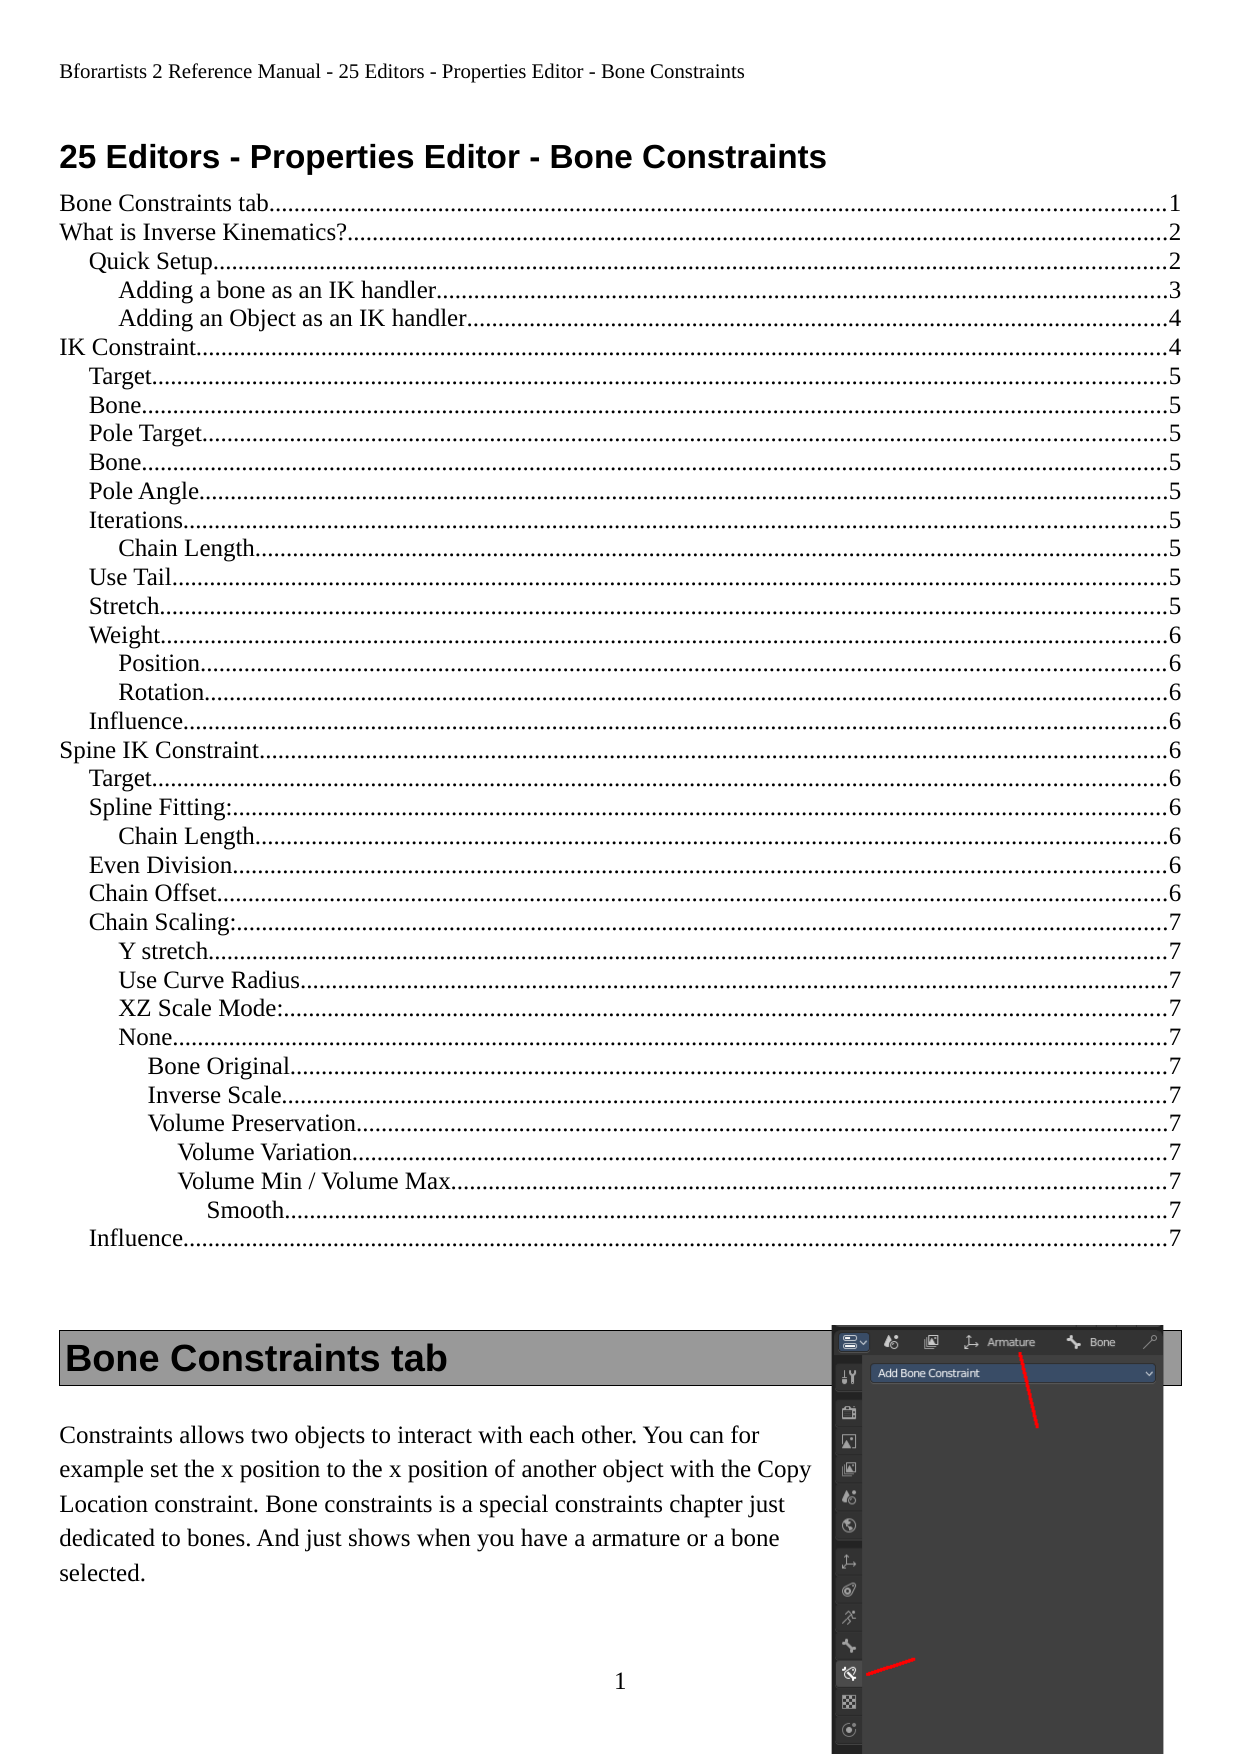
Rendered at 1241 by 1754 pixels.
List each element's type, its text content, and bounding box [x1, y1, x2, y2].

text Use Curve Radius 7 [118, 965, 1181, 993]
text Adding an Object as an IK handler 4 [118, 303, 1181, 332]
text Chain Offset 6 [88, 878, 1181, 907]
text What is Inverse Kinematics? 2 [59, 217, 1181, 246]
text Weight 6 [88, 620, 1181, 648]
text Target 5 [88, 361, 1181, 390]
text Bone Original 7 [147, 1051, 1181, 1080]
picture [831, 1325, 1164, 1754]
text Rotation 6 [118, 677, 1181, 706]
text Bone 5 [88, 390, 1181, 418]
text Smooth 7 [206, 1195, 1181, 1223]
text Spline Fitting: 6 [88, 792, 1181, 821]
text Bone 5 [88, 447, 1181, 476]
text Quick Setup 2 [88, 246, 1181, 275]
text Pole Angle 5 [88, 476, 1181, 505]
text Position 6 [118, 648, 1181, 677]
text Use Tail 5 [88, 562, 1181, 591]
subtitle 25 Editors - Properties Editor - Bone Constraints [59, 138, 1181, 176]
text Y stretch 7 [118, 936, 1181, 965]
text Inverse Scale 7 [147, 1080, 1181, 1108]
table_header [1164, 1331, 1181, 1385]
text Target 6 [88, 763, 1181, 792]
text Stretch 5 [88, 591, 1181, 620]
text Constraints allows two objects to interact with each other. You can for example set the x position to the x position of another object with the Copy Location constraint. Bone constraints is a special constraints chapter just dedicated to bones. And just shows when you have a armature or a bone selected. [59, 1420, 831, 1587]
text Influence 6 [88, 706, 1181, 735]
text Iterations 5 [88, 505, 1181, 533]
text None 7 [118, 1022, 1181, 1051]
text Chain Scaling: 7 [88, 907, 1181, 936]
text Volume Variation 7 [177, 1137, 1181, 1166]
text Pole Target 5 [88, 418, 1181, 447]
text Chain Length 5 [118, 533, 1181, 562]
text Influence 7 [88, 1223, 1181, 1252]
text Spine IK Constraint 6 [59, 735, 1181, 763]
text Volume Min / Volume Max 7 [177, 1166, 1181, 1195]
text IK Constraint 4 [59, 332, 1181, 361]
text Even Division 6 [88, 850, 1181, 878]
text Bone Constraints tab 1 [59, 188, 1181, 217]
table_header Bone Constraints tab [60, 1331, 831, 1385]
text XZ Scale Mode: 7 [118, 993, 1181, 1022]
text Chain Length 6 [118, 821, 1181, 850]
text Volume Preservation 7 [147, 1108, 1181, 1137]
text Adding a bone as an IK handler 3 [118, 275, 1181, 303]
